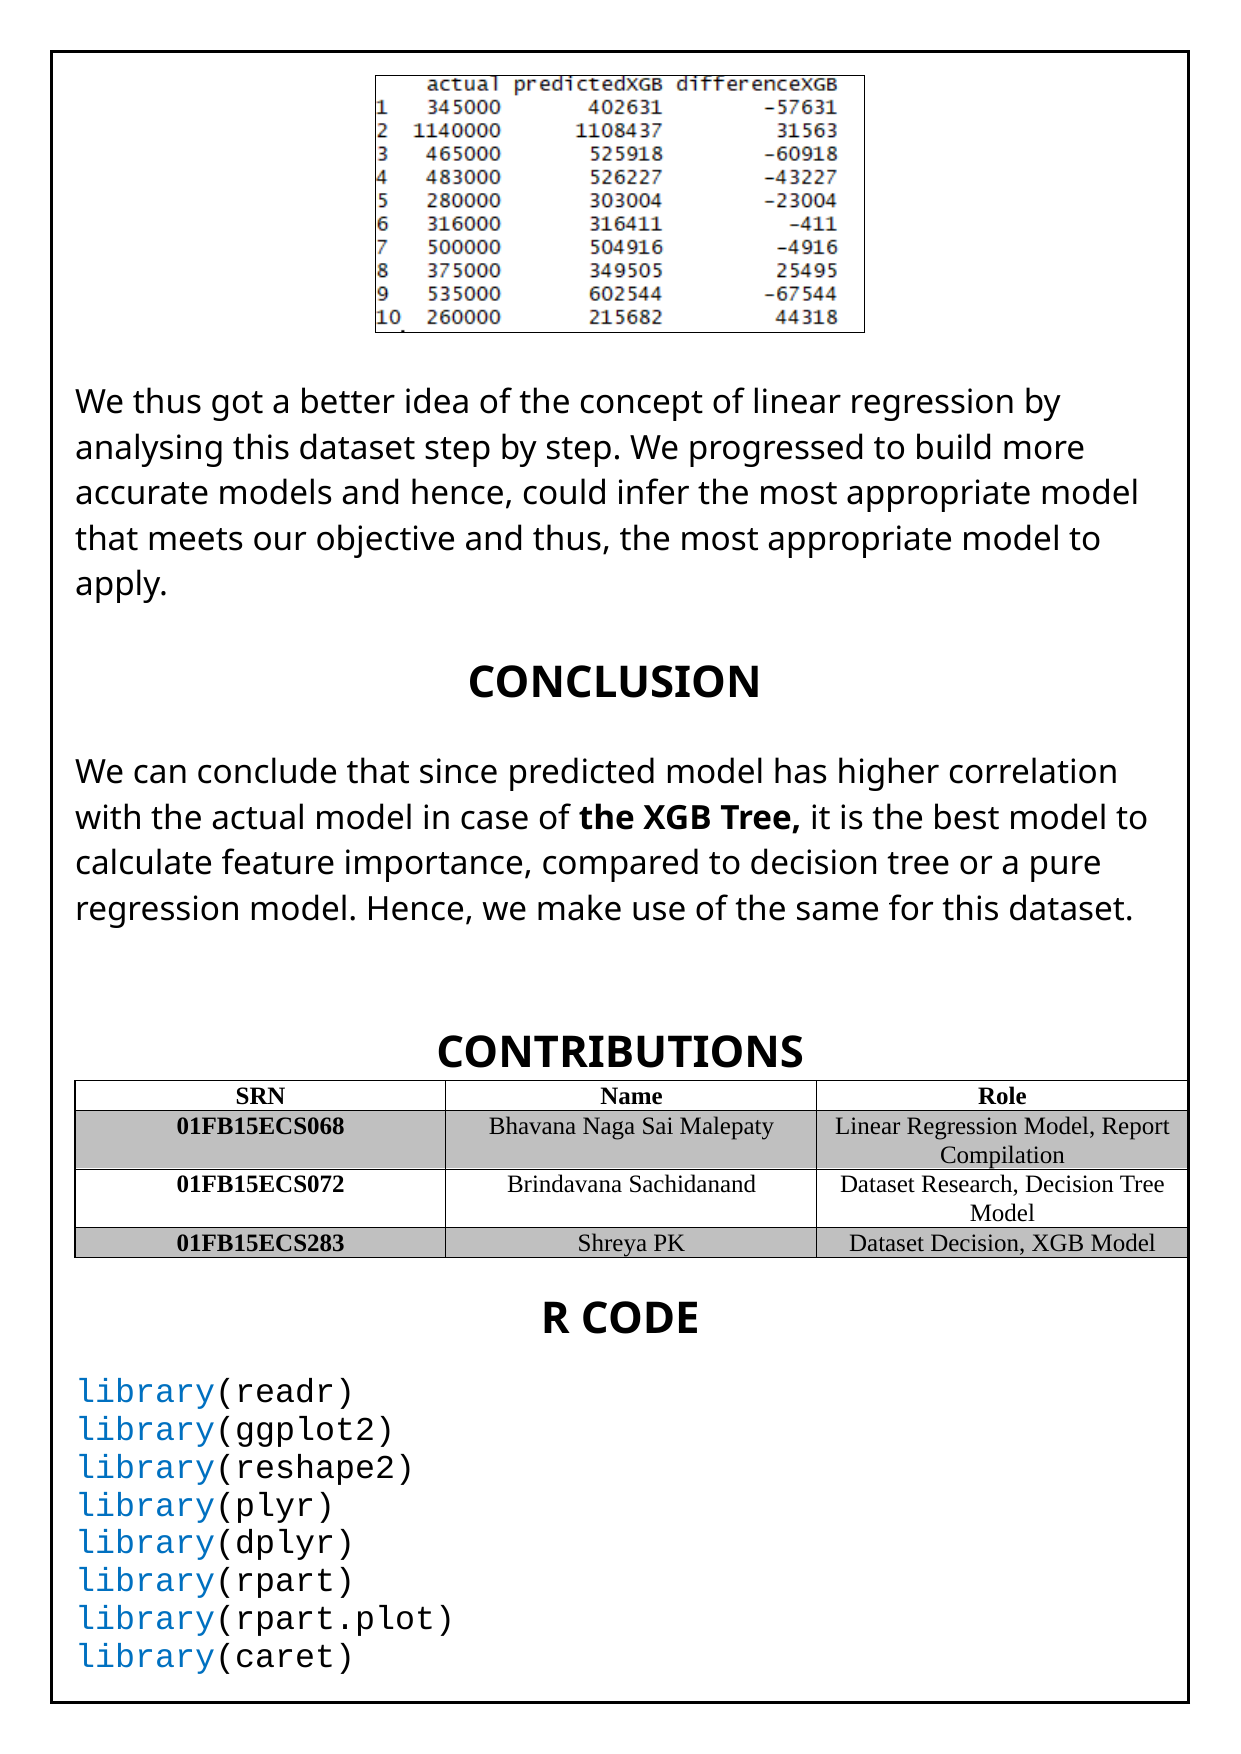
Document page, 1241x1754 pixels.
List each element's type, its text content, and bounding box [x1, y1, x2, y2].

text R CODE [75, 1287, 1165, 1346]
table_cell 01FB15ECS072 [76, 1170, 445, 1227]
text CONTRIBUTIONS [75, 1021, 1165, 1080]
table_cell Shreya PK [446, 1228, 816, 1257]
text library(caret) [75, 1640, 1165, 1677]
text We can conclude that since predicted model has higher correlation with the actual model in case of the XGB Tree, it is the best model to calculate feature importance, compared to decision tree or a pure regression model. Hence, we make use of the same for this dataset. [75, 748, 1165, 930]
table_cell 01FB15ECS068 [76, 1111, 445, 1168]
picture [376, 76, 864, 332]
table_cell Dataset Research, Decision Tree Model [817, 1170, 1187, 1227]
text library(ggplot2) [75, 1413, 1165, 1451]
text CONCLUSION [75, 651, 1165, 710]
text library(dplyr) [75, 1526, 1165, 1564]
text We thus got a better idea of the concept of linear regression by analysing this dataset step by step. We progressed to build more accurate models and hence, could infer the most appropriate model that meets our objective and thus, the most appropriate model to apply. [75, 378, 1165, 605]
table_cell Brindavana Sachidanand [446, 1170, 816, 1227]
text library(rpart.plot) [75, 1602, 1165, 1640]
text library(readr) [75, 1375, 1165, 1413]
text library(rpart) [75, 1564, 1165, 1602]
table_header Role [817, 1081, 1187, 1110]
table_header Name [446, 1081, 816, 1110]
table_cell 01FB15ECS283 [76, 1228, 445, 1257]
text library(reshape2) [75, 1451, 1165, 1488]
table_cell Linear Regression Model, Report Compilation [817, 1111, 1187, 1168]
table_cell Dataset Decision, XGB Model [817, 1228, 1187, 1257]
table_header SRN [76, 1081, 445, 1110]
table_cell Bhavana Naga Sai Malepaty [446, 1111, 816, 1168]
text library(plyr) [75, 1488, 1165, 1526]
